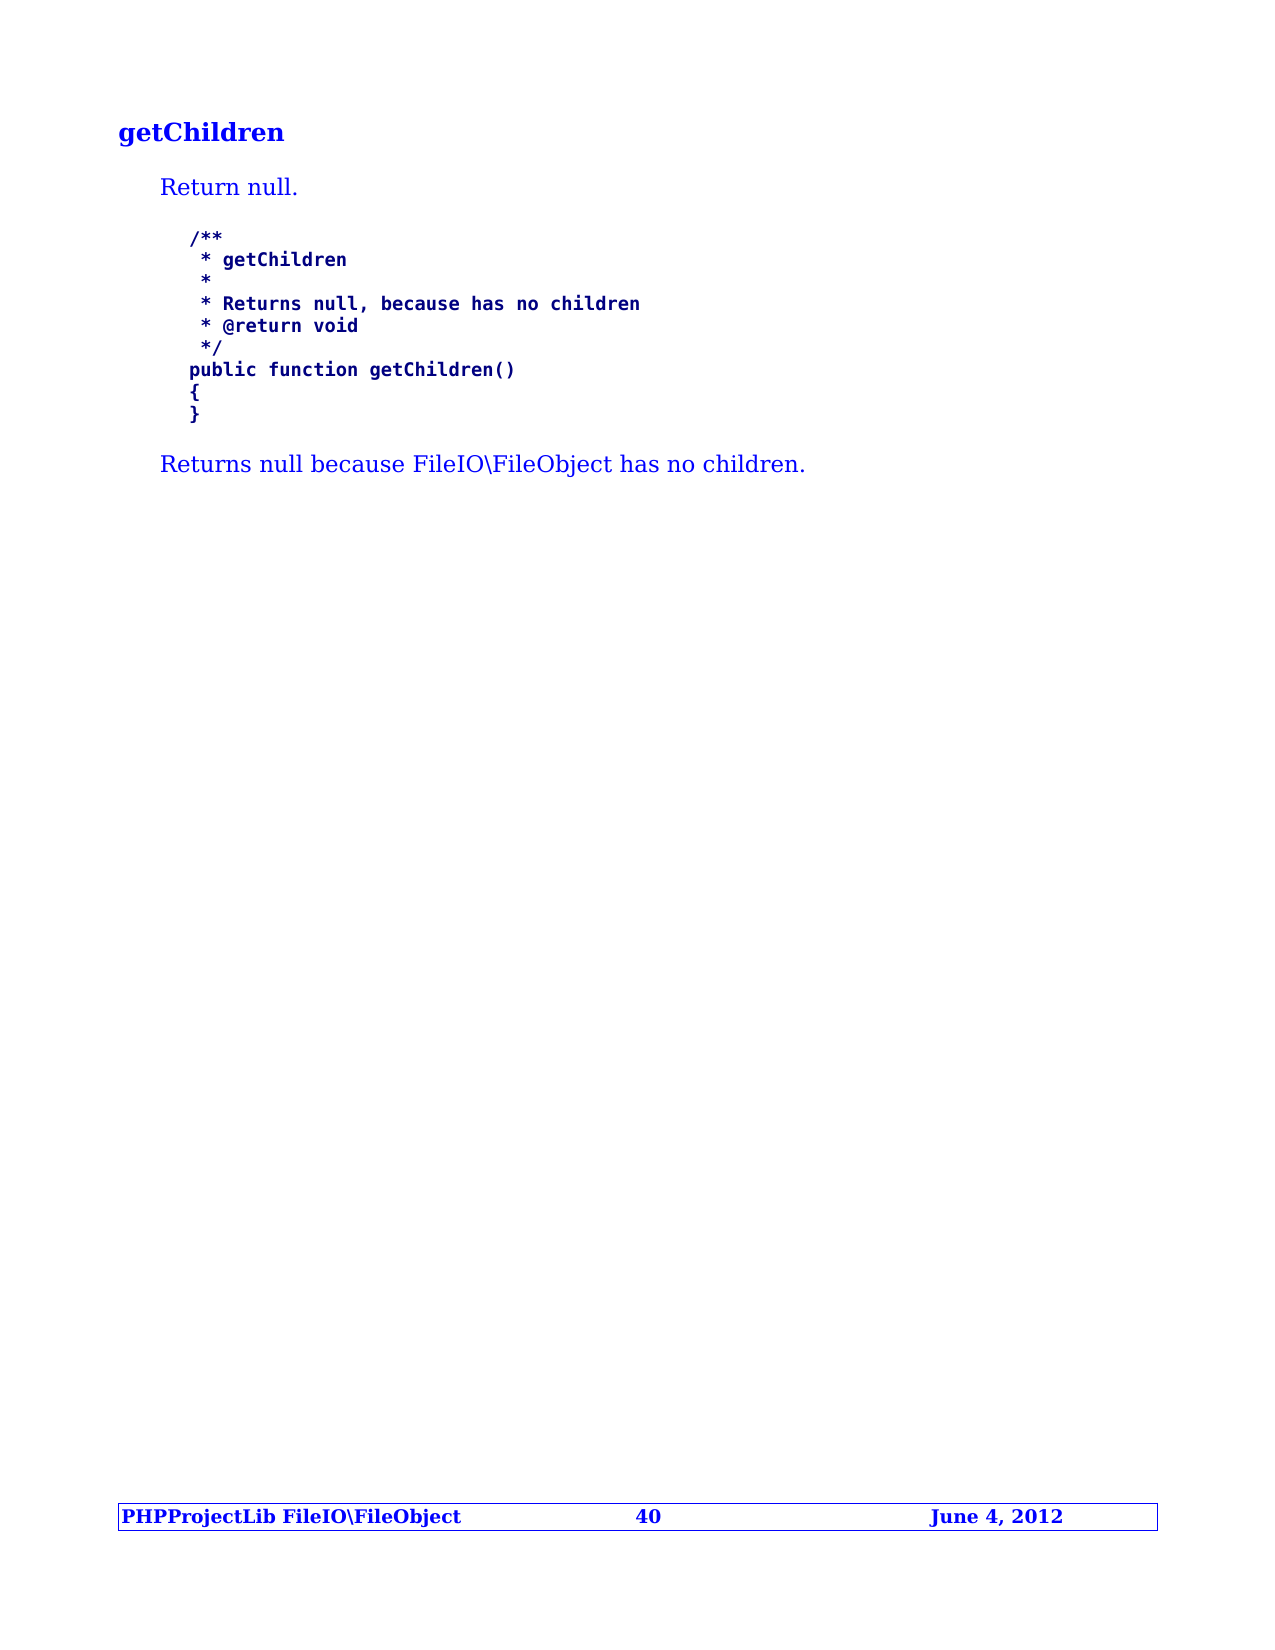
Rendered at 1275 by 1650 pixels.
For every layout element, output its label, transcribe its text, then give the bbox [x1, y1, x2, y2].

list /** [189, 227, 1157, 249]
text Returns null because FileIO\FileObject has no children. [159, 451, 1157, 478]
list { [189, 381, 1157, 402]
text Return null. [159, 174, 1157, 201]
list */ [189, 337, 1157, 359]
list * getChildren [189, 249, 1157, 271]
list * Returns null, because has no children [189, 293, 1157, 315]
list * @return void [189, 315, 1157, 337]
list * [189, 271, 1157, 293]
list } [189, 402, 1157, 424]
title getChildren [118, 118, 1157, 147]
list public function getChildren() [189, 359, 1157, 381]
